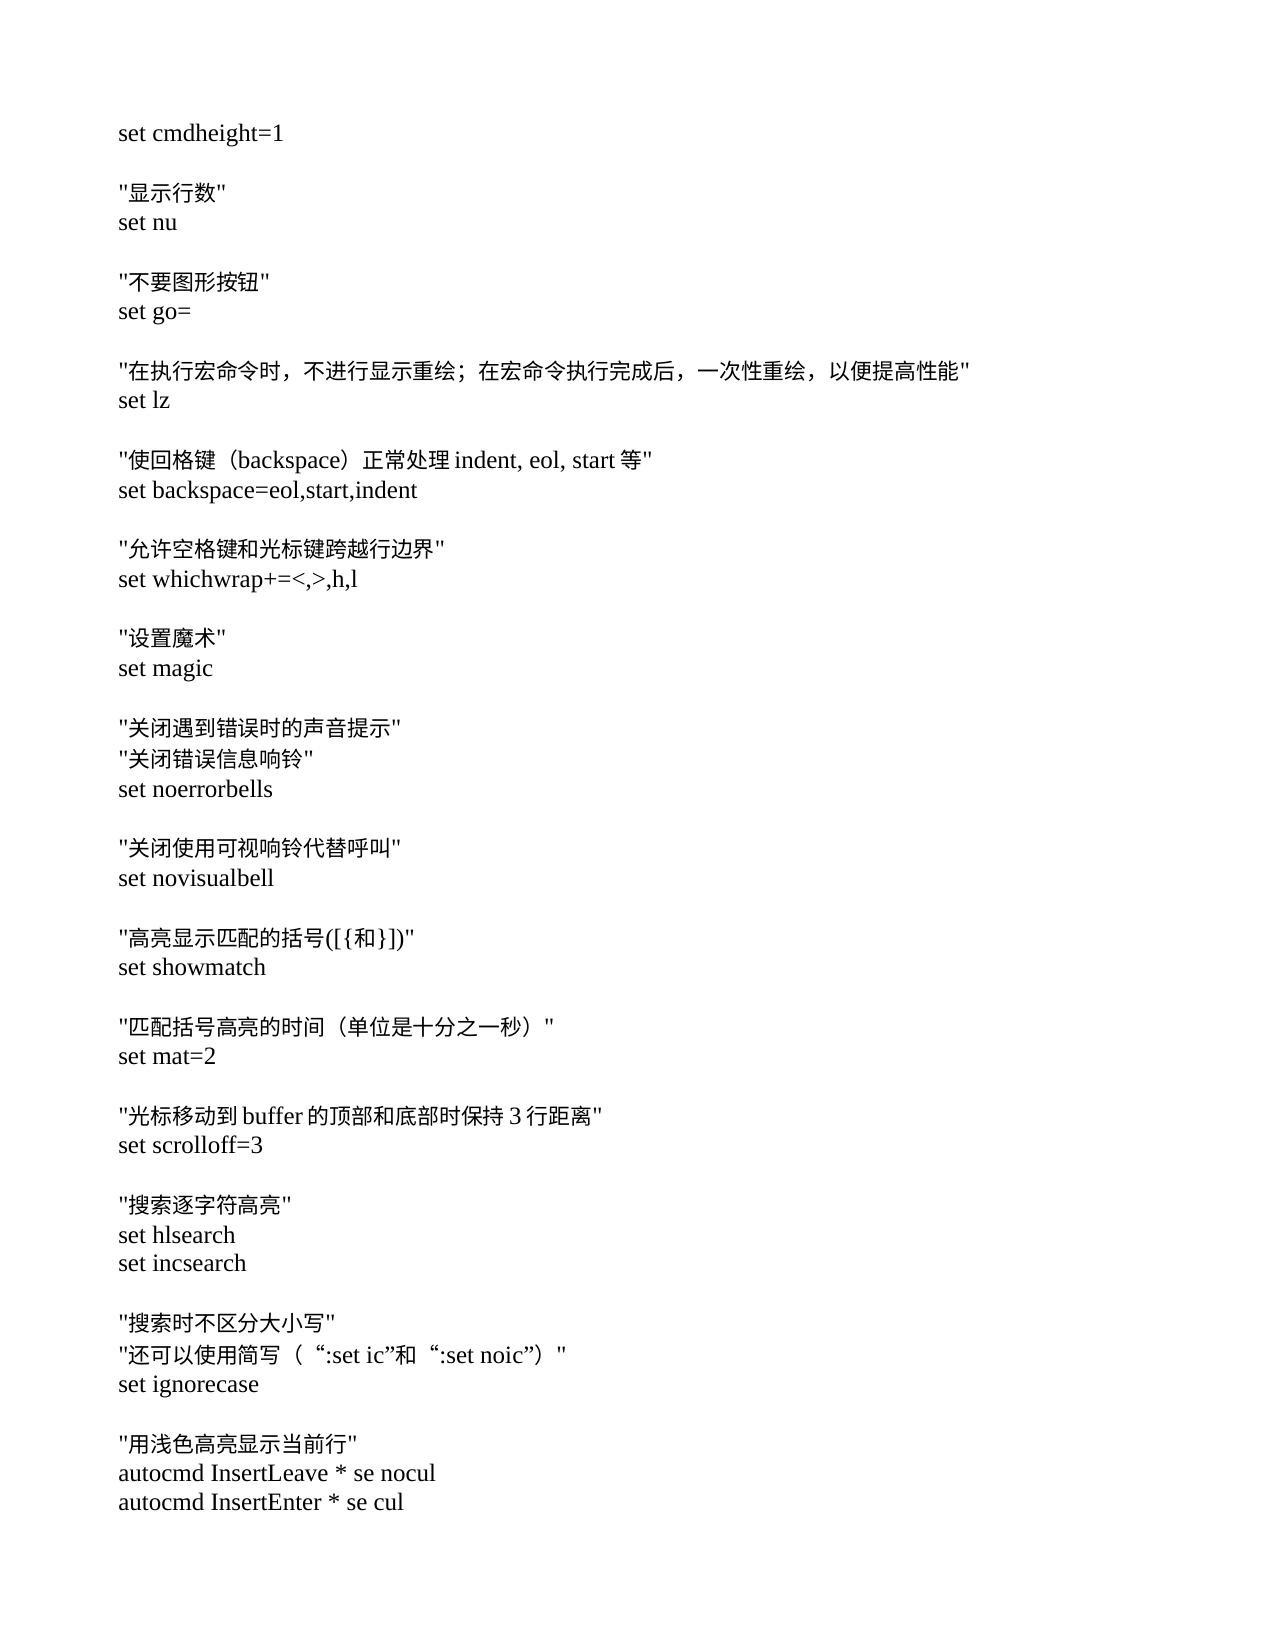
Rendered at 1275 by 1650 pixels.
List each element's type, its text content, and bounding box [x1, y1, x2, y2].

text "用浅色高亮显示当前行" [118, 1427, 1157, 1458]
text "显示行数" [118, 176, 1157, 207]
text "关闭错误信息响铃" [118, 742, 1157, 774]
text "设置魔术" [118, 621, 1157, 653]
text "匹配括号高亮的时间（单位是十分之一秒）" [118, 1010, 1157, 1041]
text set showmatch [118, 952, 1157, 981]
text "搜索逐字符高亮" [118, 1188, 1157, 1220]
text set whichwrap+=<,>,h,l [118, 564, 1157, 593]
text set lz [118, 386, 1157, 414]
text set scrolloff=3 [118, 1131, 1157, 1159]
text autocmd InsertEnter * se cul [118, 1487, 1157, 1516]
text "光标移动到buffer的顶部和底部时保持3行距离" [118, 1099, 1157, 1131]
text "关闭遇到错误时的声音提示" [118, 711, 1157, 742]
text "搜索时不区分大小写" [118, 1306, 1157, 1338]
text autocmd InsertLeave * se nocul [118, 1458, 1157, 1487]
text set mat=2 [118, 1041, 1157, 1070]
text set magic [118, 653, 1157, 682]
text set hlsearch [118, 1220, 1157, 1248]
text set novisualbell [118, 863, 1157, 892]
text set backspace=eol,start,indent [118, 475, 1157, 503]
text set noerrorbells [118, 774, 1157, 803]
text set go= [118, 296, 1157, 325]
text set nu [118, 207, 1157, 236]
text "使回格键（backspace）正常处理indent, eol, start等" [118, 443, 1157, 475]
text "高亮显示匹配的括号([{和}])" [118, 921, 1157, 952]
text "不要图形按钮" [118, 265, 1157, 296]
text "在执行宏命令时，不进行显示重绘；在宏命令执行完成后，一次性重绘，以便提高性能" [118, 354, 1157, 386]
text "允许空格键和光标键跨越行边界" [118, 532, 1157, 564]
text set cmdheight=1 [118, 118, 1157, 147]
text "关闭使用可视响铃代替呼叫" [118, 831, 1157, 863]
text set incsearch [118, 1248, 1157, 1277]
text "还可以使用简写（“:set ic”和“:set noic”）" [118, 1338, 1157, 1369]
text set ignorecase [118, 1369, 1157, 1398]
